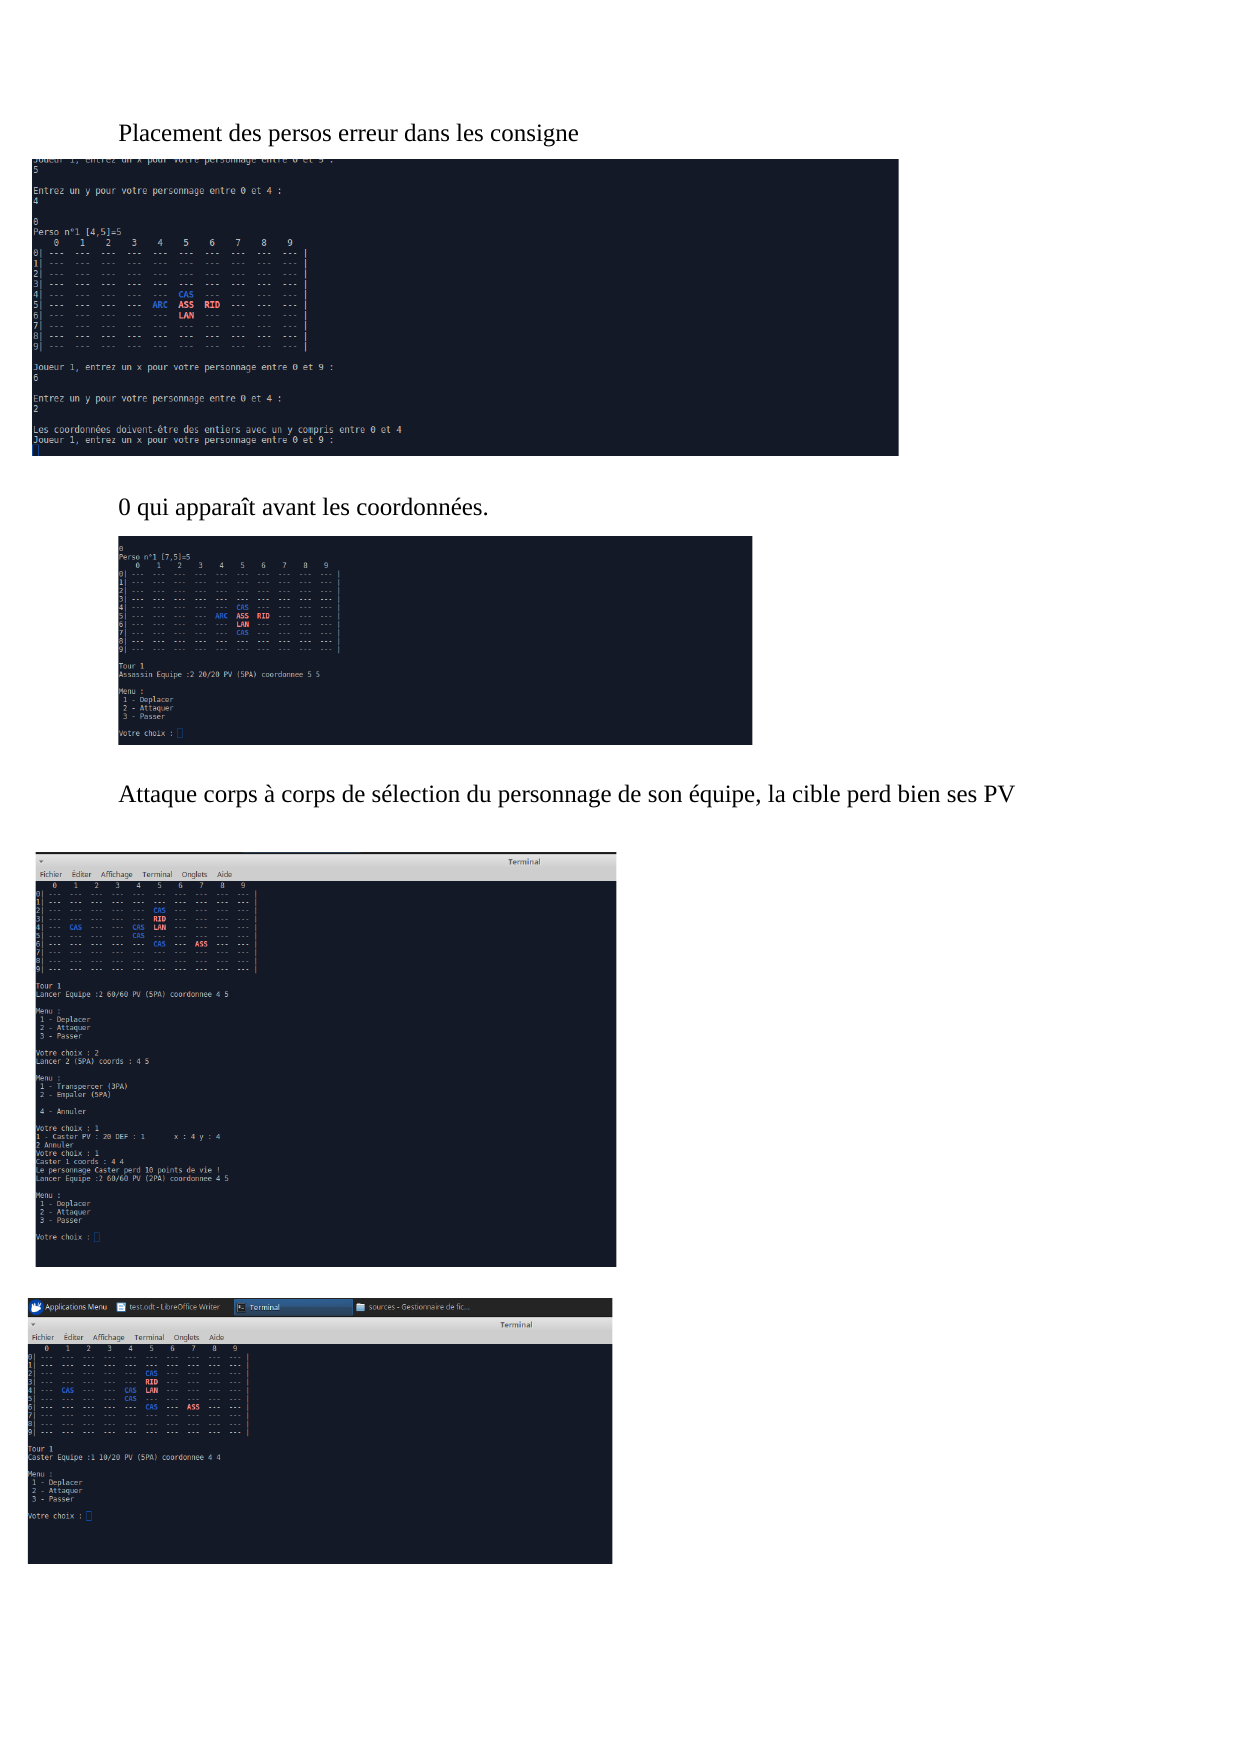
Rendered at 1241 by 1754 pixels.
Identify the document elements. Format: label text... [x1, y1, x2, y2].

text 0 qui apparaît avant les coordonnées. [118, 492, 1122, 521]
picture [32, 320, 899, 456]
text Placement des persos erreur dans les consigne [118, 118, 1122, 147]
text Attaque corps à corps de sélection du personnage de son équipe, la cible perd bien ses PV [118, 779, 1122, 808]
